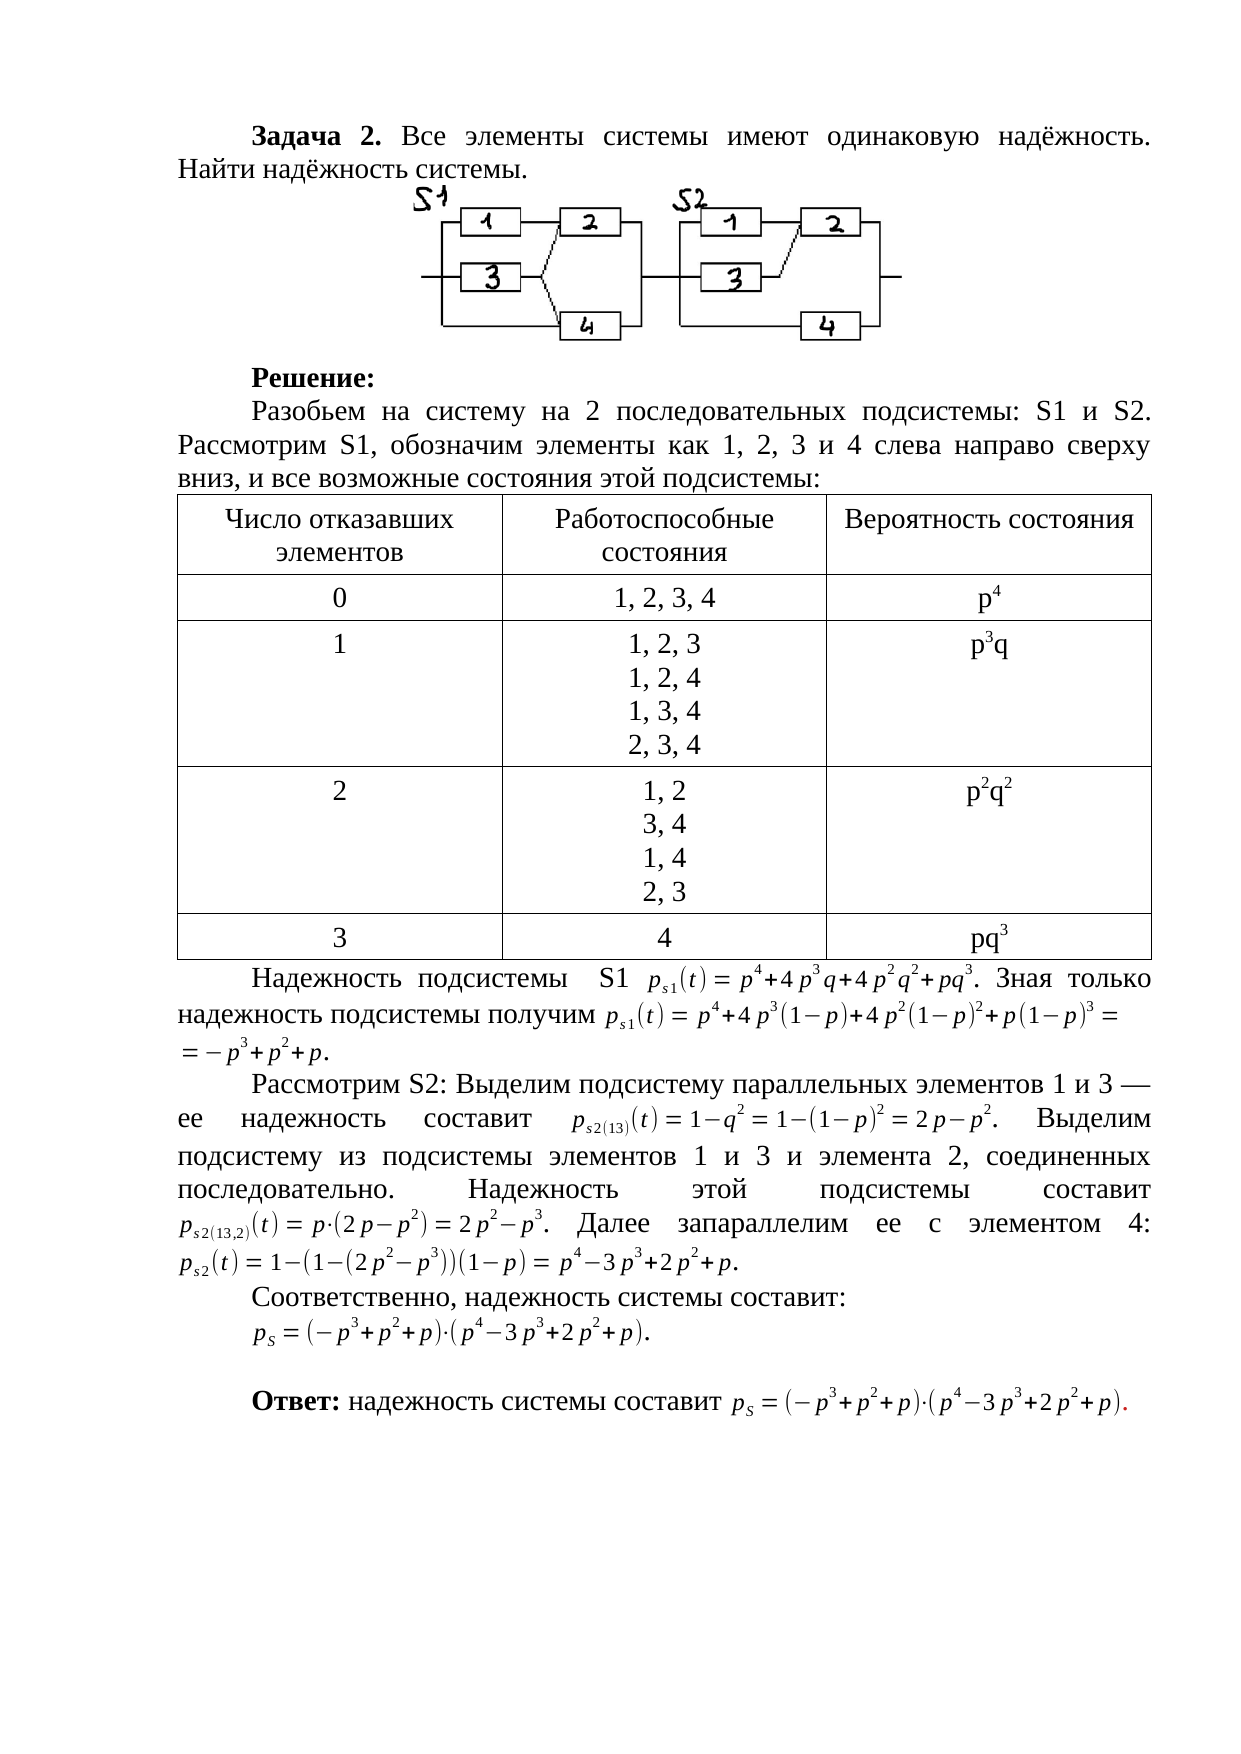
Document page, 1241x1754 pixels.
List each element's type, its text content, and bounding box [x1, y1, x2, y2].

table_header Вероятность состояния [827, 495, 1151, 573]
table_cell p2q2 [827, 767, 1151, 913]
table_cell 1, 2, 3, 4 [503, 575, 826, 619]
table_header Число отказавших элементов [178, 495, 502, 573]
table_cell 0 [178, 575, 502, 619]
text Разобьем на систему на 2 последовательных подсистемы: S1 и S2. Рассмотрим S1, обозначим элементы как 1, 2, 3 и 4 слева направо сверху вниз, и все возможные состояния этой подсистемы: [177, 393, 1152, 494]
text . [177, 1033, 1152, 1066]
picture [413, 185, 916, 360]
text Задача 2. Все элементы системы имеют одинаковую надёжность. Найти надёжность системы. [177, 118, 1152, 185]
table_cell p4 [827, 575, 1151, 619]
table_cell pq3 [827, 914, 1151, 959]
text Ответ: надежность системы составит . [177, 1383, 1152, 1419]
table_cell 3 [178, 914, 502, 959]
table_cell p3q [827, 621, 1151, 766]
text Рассмотрим S2: Выделим подсистему параллельных элементов 1 и 3 — ее надежность составит . Выделим подсистему из подсистемы элементов 1 и 3 и элемента 2, соединенных последовательно. Надежность этой подсистемы составит . Далее запараллелим ее с элементом 4: . [177, 1066, 1152, 1279]
text Решение: [177, 185, 1152, 393]
table_cell 1 [178, 621, 502, 766]
table_cell 2 [178, 767, 502, 913]
table_header Работоспособные состояния [503, 495, 826, 573]
table_cell 1, 2 3, 4 1, 4 2, 3 [503, 767, 826, 913]
text Соответственно, надежность системы составит: [177, 1279, 1152, 1313]
text Надежность подсистемы S1 . Зная только надежность подсистемы получим [177, 960, 1152, 1033]
text . [177, 1313, 1152, 1349]
table_cell 1, 2, 3 1, 2, 4 1, 3, 4 2, 3, 4 [503, 621, 826, 766]
table_cell 4 [503, 914, 826, 959]
